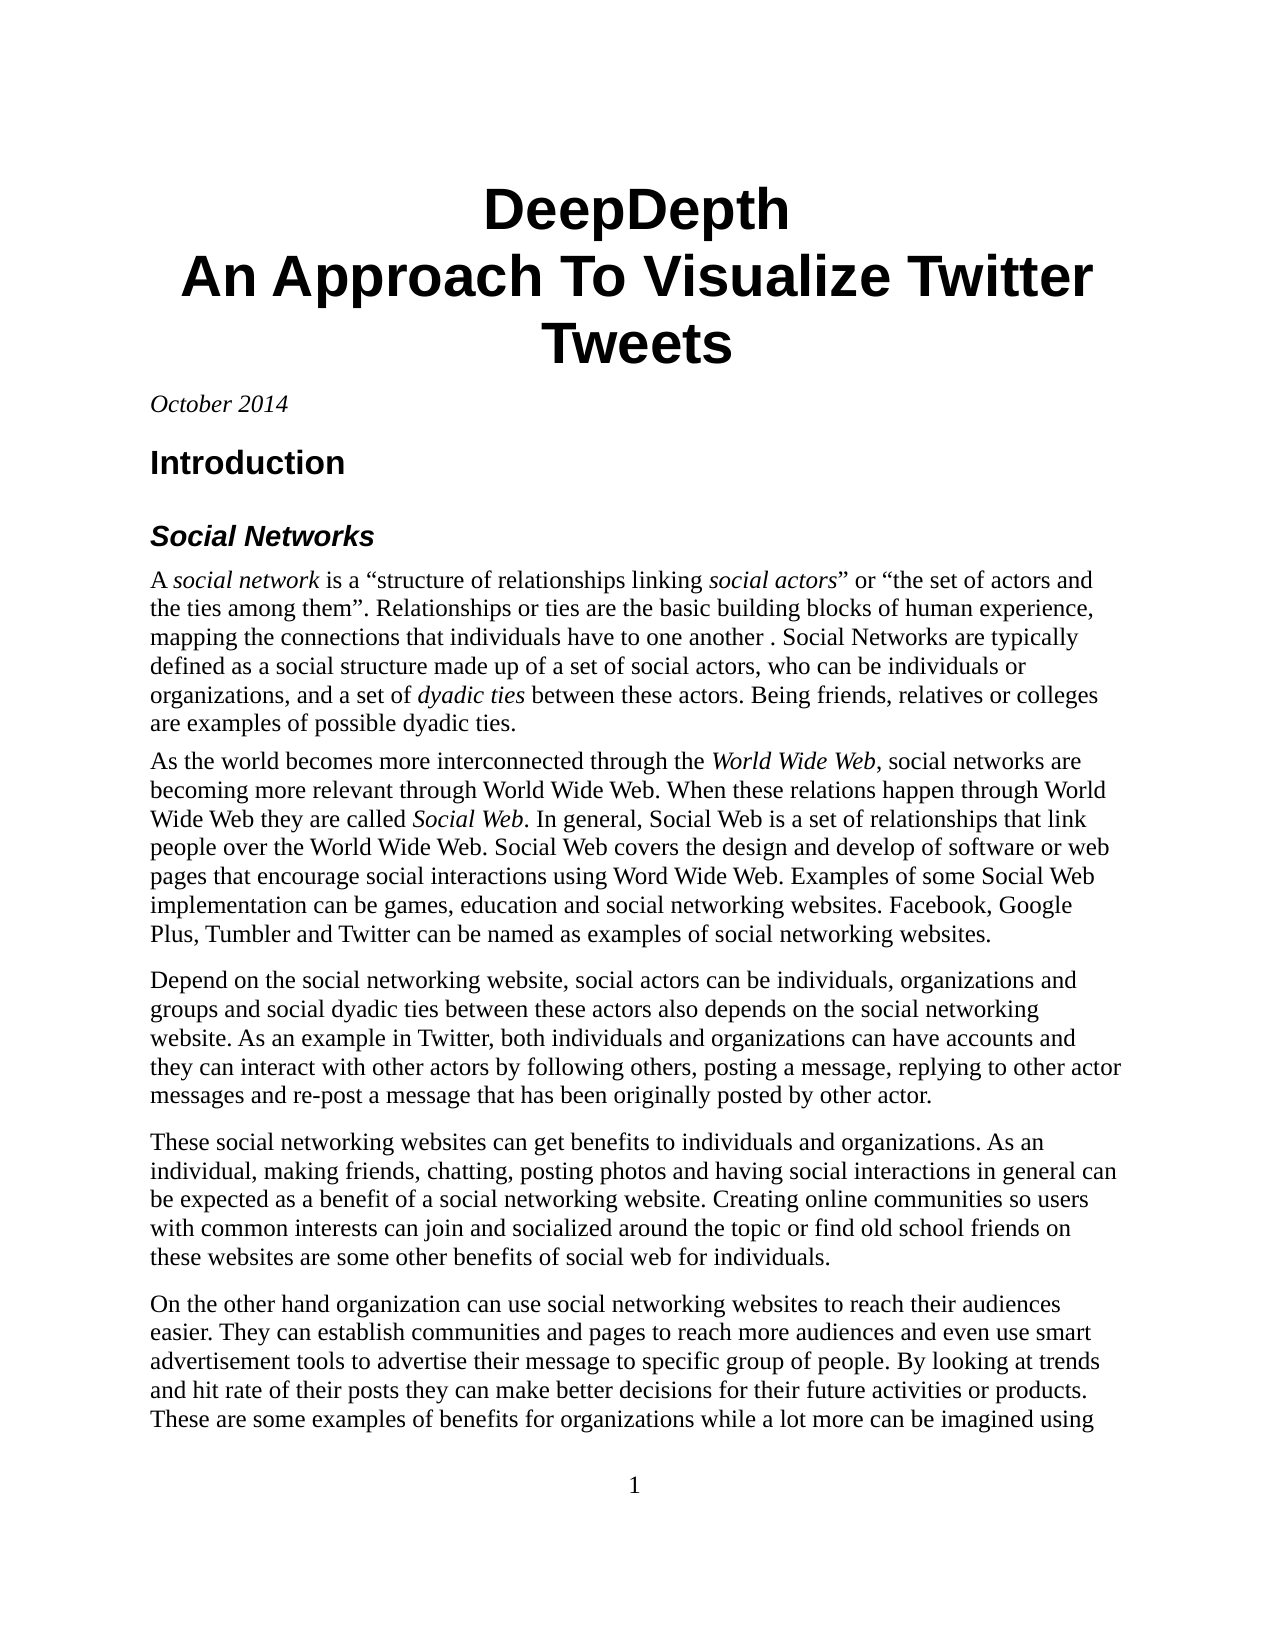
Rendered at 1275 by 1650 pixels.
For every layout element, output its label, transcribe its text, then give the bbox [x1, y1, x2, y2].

title DeepDepth An Approach To Visualize Twitter Tweets [150, 175, 1125, 376]
subtitle Social Networks [150, 519, 1125, 552]
text October 2014 [150, 389, 1125, 417]
text As the world becomes more interconnected through the World Wide Web, social networks are becoming more relevant through World Wide Web. When these relations happen through World Wide Web they are called Social Web. In general, Social Web is a set of relationships that link people over the World Wide Web. Social Web covers the design and develop of software or web pages that encourage social interactions using Word Wide Web. Examples of some Social Web implementation can be games, education and social networking websites. Facebook, Google Plus, Tumbler and Twitter can be named as examples of social networking websites. [150, 746, 1125, 947]
text A social network is a “structure of relationships linking social actors” or “the set of actors and the ties among them”. Relationships or ties are the basic building blocks of human experience, mapping the connections that individuals have to one another . Social Networks are typically defined as a social structure made up of a set of social actors, who can be individuals or organizations, and a set of dyadic ties between these actors. Being friends, relatives or colleges are examples of possible dyadic ties. [150, 565, 1125, 737]
text On the other hand organization can use social networking websites to reach their audiences easier. They can establish communities and pages to reach more audiences and even use smart advertisement tools to advertise their message to specific group of people. By looking at trends and hit rate of their posts they can make better decisions for their future activities or products. These are some examples of benefits for organizations while a lot more can be imagined using [150, 1289, 1125, 1432]
text These social networking websites can get benefits to individuals and organizations. As an individual, making friends, chatting, posting photos and having social interactions in general can be expected as a benefit of a social networking website. Creating online communities so users with common interests can join and socialized around the topic or find old school friends on these websites are some other benefits of social web for individuals. [150, 1127, 1125, 1271]
subtitle Introduction [150, 442, 1125, 481]
text Depend on the social networking website, social actors can be individuals, organizations and groups and social dyadic ties between these actors also depends on the social networking website. As an example in Twitter, both individuals and organizations can have accounts and they can interact with other actors by following others, posting a message, replying to other actor messages and re-post a message that has been originally posted by other actor. [150, 965, 1125, 1109]
